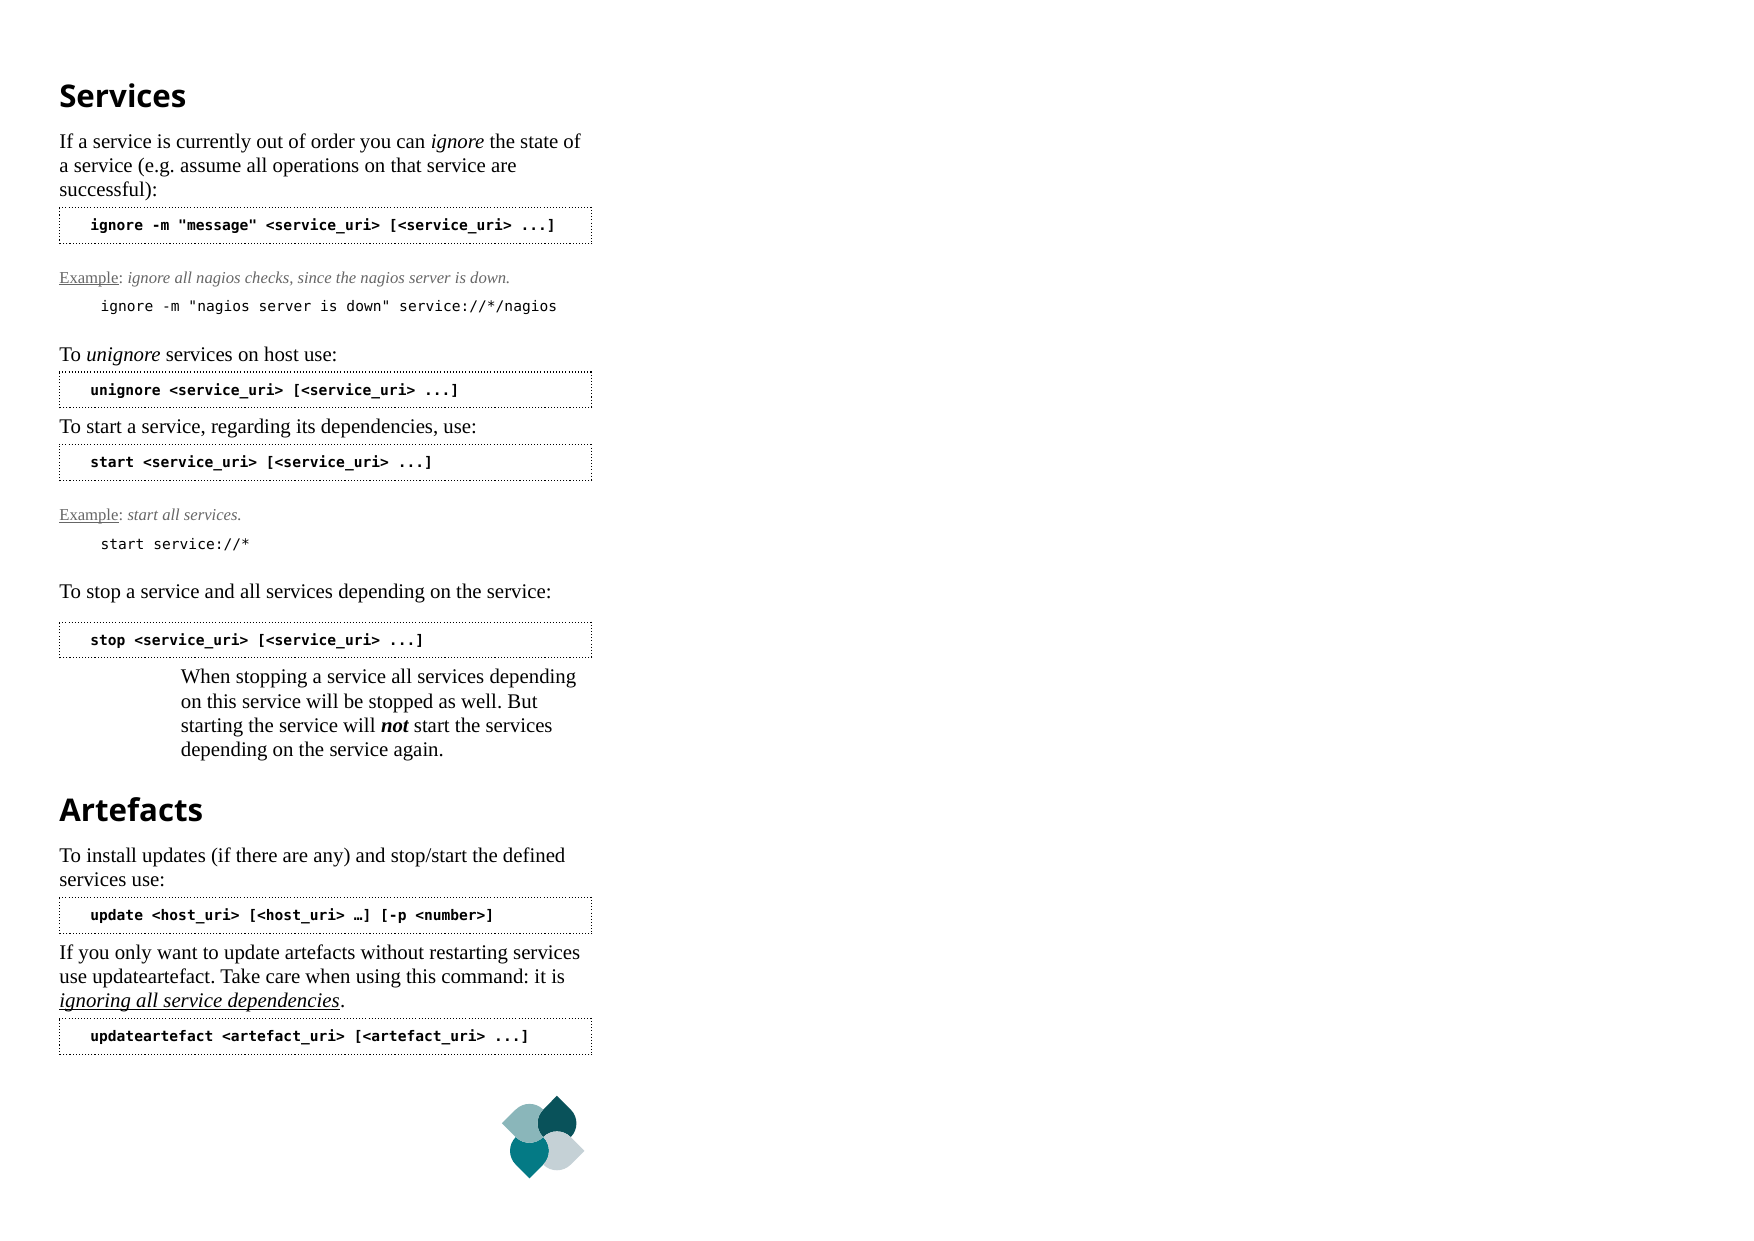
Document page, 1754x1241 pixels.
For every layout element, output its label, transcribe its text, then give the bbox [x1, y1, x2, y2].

subtitle Artefacts [59, 788, 592, 831]
text update <host_uri> [<host_uri> …] [-p <number>] [59, 897, 592, 934]
text start service://* [100, 536, 592, 553]
text stop <service_uri> [<service_uri> ...] [59, 622, 592, 658]
text When stopping a service all services depending on this service will be stopped as well. But starting the service will not start the services depending on the service again. [59, 664, 592, 761]
text To unignore services on host use: [59, 341, 592, 366]
text If you only want to update artefacts without restarting services use updateartefact. Take care when using this command: it is ignoring all service dependencies. [59, 940, 592, 1012]
text Example: ignore all nagios checks, since the nagios server is down. [59, 267, 592, 287]
text ignore -m "nagios server is down" service://*/nagios [100, 298, 592, 315]
text To install updates (if there are any) and stop/start the defined services use: [59, 843, 592, 891]
text start <service_uri> [<service_uri> ...] [59, 444, 592, 481]
text unignore <service_uri> [<service_uri> ...] [59, 371, 592, 408]
text updateartefact <artefact_uri> [<artefact_uri> ...] [59, 1018, 592, 1055]
text To stop a service and all services depending on the service: [59, 579, 592, 603]
subtitle Services [59, 74, 592, 117]
text ignore -m "message" <service_uri> [<service_uri> ...] [59, 207, 592, 244]
text To start a service, regarding its dependencies, use: [59, 414, 592, 438]
text Example: start all services. [59, 505, 592, 524]
text If a service is currently out of order you can ignore the state of a service (e.g. assume all operations on that service are successful): [59, 129, 592, 201]
